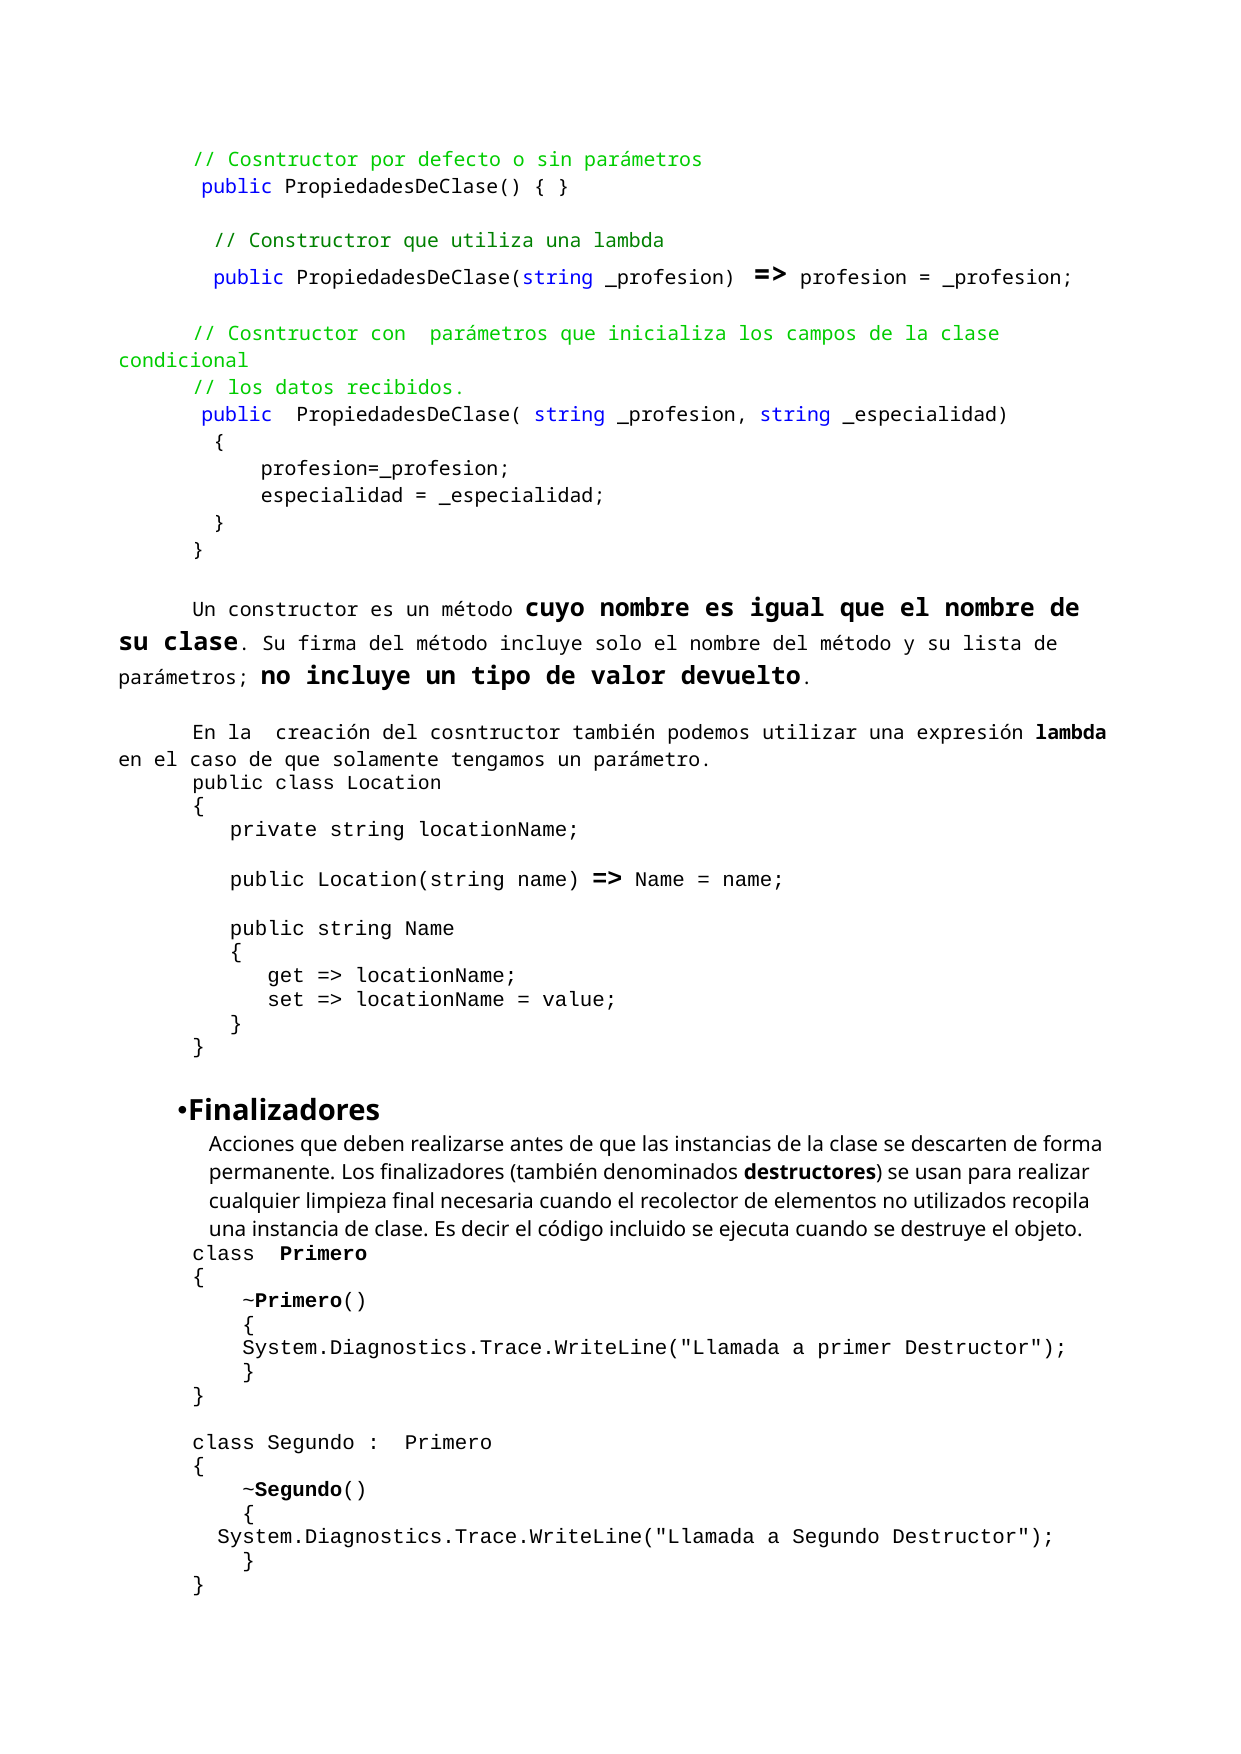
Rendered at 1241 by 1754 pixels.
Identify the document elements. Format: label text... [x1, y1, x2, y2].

text } [192, 1384, 1122, 1408]
text } [192, 1361, 1122, 1384]
text { [192, 1266, 1122, 1290]
text public class Location [192, 773, 1122, 795]
text public PropiedadesDeClase() { } [118, 172, 1122, 199]
text public PropiedadesDeClase( string _profesion, string _especialidad) [118, 401, 1122, 428]
text public string Name [192, 918, 1122, 942]
text // Cosntructor con parámetros que inicializa los campos de la clase condicional [118, 320, 1122, 374]
text set => locationName = value; [192, 989, 1122, 1012]
text } [192, 1574, 1122, 1597]
text especialidad = _especialidad; [118, 482, 1122, 508]
text class Primero [192, 1243, 1122, 1266]
text // Cosntructor por defecto o sin parámetros [118, 145, 1122, 172]
text System.Diagnostics.Trace.WriteLine("Llamada a Segundo Destructor"); [192, 1526, 1122, 1550]
text ~Primero() [192, 1290, 1122, 1314]
text } [118, 508, 1122, 536]
text profesion=_profesion; [118, 454, 1122, 482]
text En la creación del cosntructor también podemos utilizar una expresión lambda en el caso de que solamente tengamos un parámetro. [118, 719, 1122, 773]
text { [192, 1456, 1122, 1479]
text ~Segundo() [192, 1479, 1122, 1503]
text System.Diagnostics.Trace.WriteLine("Llamada a primer Destructor"); [192, 1337, 1122, 1361]
text } [192, 1036, 1122, 1060]
text } [118, 536, 1122, 562]
text } [192, 1012, 1122, 1036]
text Un constructor es un método cuyo nombre es igual que el nombre de su clase. Su firma del método incluye solo el nombre del método y su lista de parámetros; no incluye un tipo de valor devuelto. [118, 589, 1122, 692]
text { [118, 428, 1122, 454]
text private string locationName; [192, 819, 1122, 842]
text { [192, 1314, 1122, 1337]
text // los datos recibidos. [118, 374, 1122, 401]
list Finalizadores [118, 1089, 1122, 1129]
text } [192, 1550, 1122, 1574]
text { [192, 942, 1122, 965]
text get => locationName; [192, 965, 1122, 989]
text class Segundo : Primero [192, 1432, 1122, 1456]
text { [192, 795, 1122, 819]
text public PropiedadesDeClase(string _profesion) => profesion = _profesion; [118, 253, 1122, 293]
text public Location(string name) => Name = name; [192, 866, 1122, 894]
list Acciones que deben realizarse antes de que las instancias de la clase se descarten de forma permanente. Los finalizadores (también denominados destructores) se usan para realizar cualquier limpieza final necesaria cuando el recolector de elementos no utilizados recopila una instancia de clase. Es decir el código incluido se ejecuta cuando se destruye el objeto. [118, 1129, 1122, 1243]
text { [192, 1503, 1122, 1526]
text // Constructror que utiliza una lambda [118, 226, 1122, 253]
